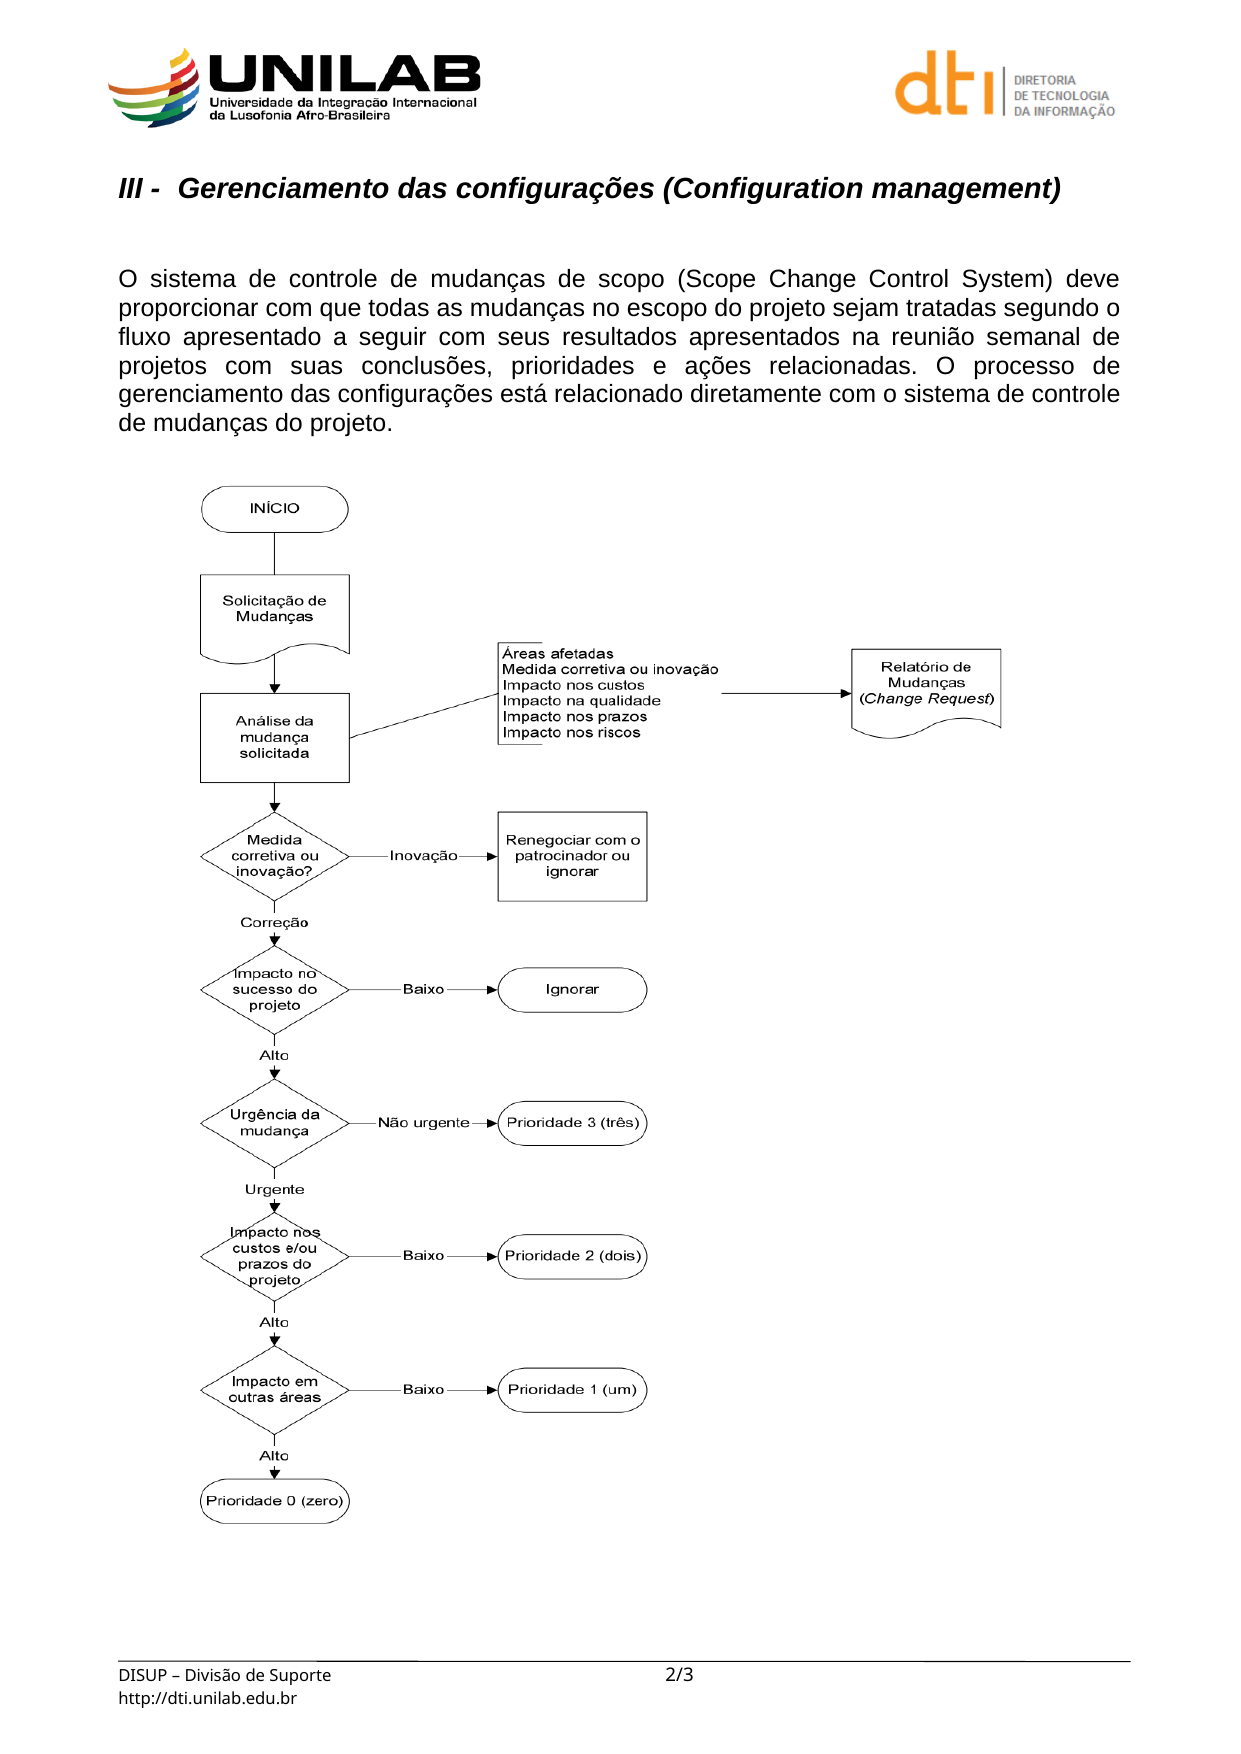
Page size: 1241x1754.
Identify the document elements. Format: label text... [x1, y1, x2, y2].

picture [104, 39, 485, 133]
picture [186, 472, 1017, 1530]
text O sistema de controle de mudanças de scopo (Scope Change Control System) deve proporcionar com que todas as mudanças no escopo do projeto sejam tratadas segundo o fluxo apresentado a seguir com seus resultados apresentados na reunião semanal de projetos com suas conclusões, prioridades e ações relacionadas. O processo de gerenciamento das configurações está relacionado diretamente com o sistema de controle de mudanças do projeto. [118, 264, 1122, 437]
picture [895, 39, 1123, 128]
subtitle Gerenciamento das configurações (Configuration management) [118, 171, 1122, 204]
